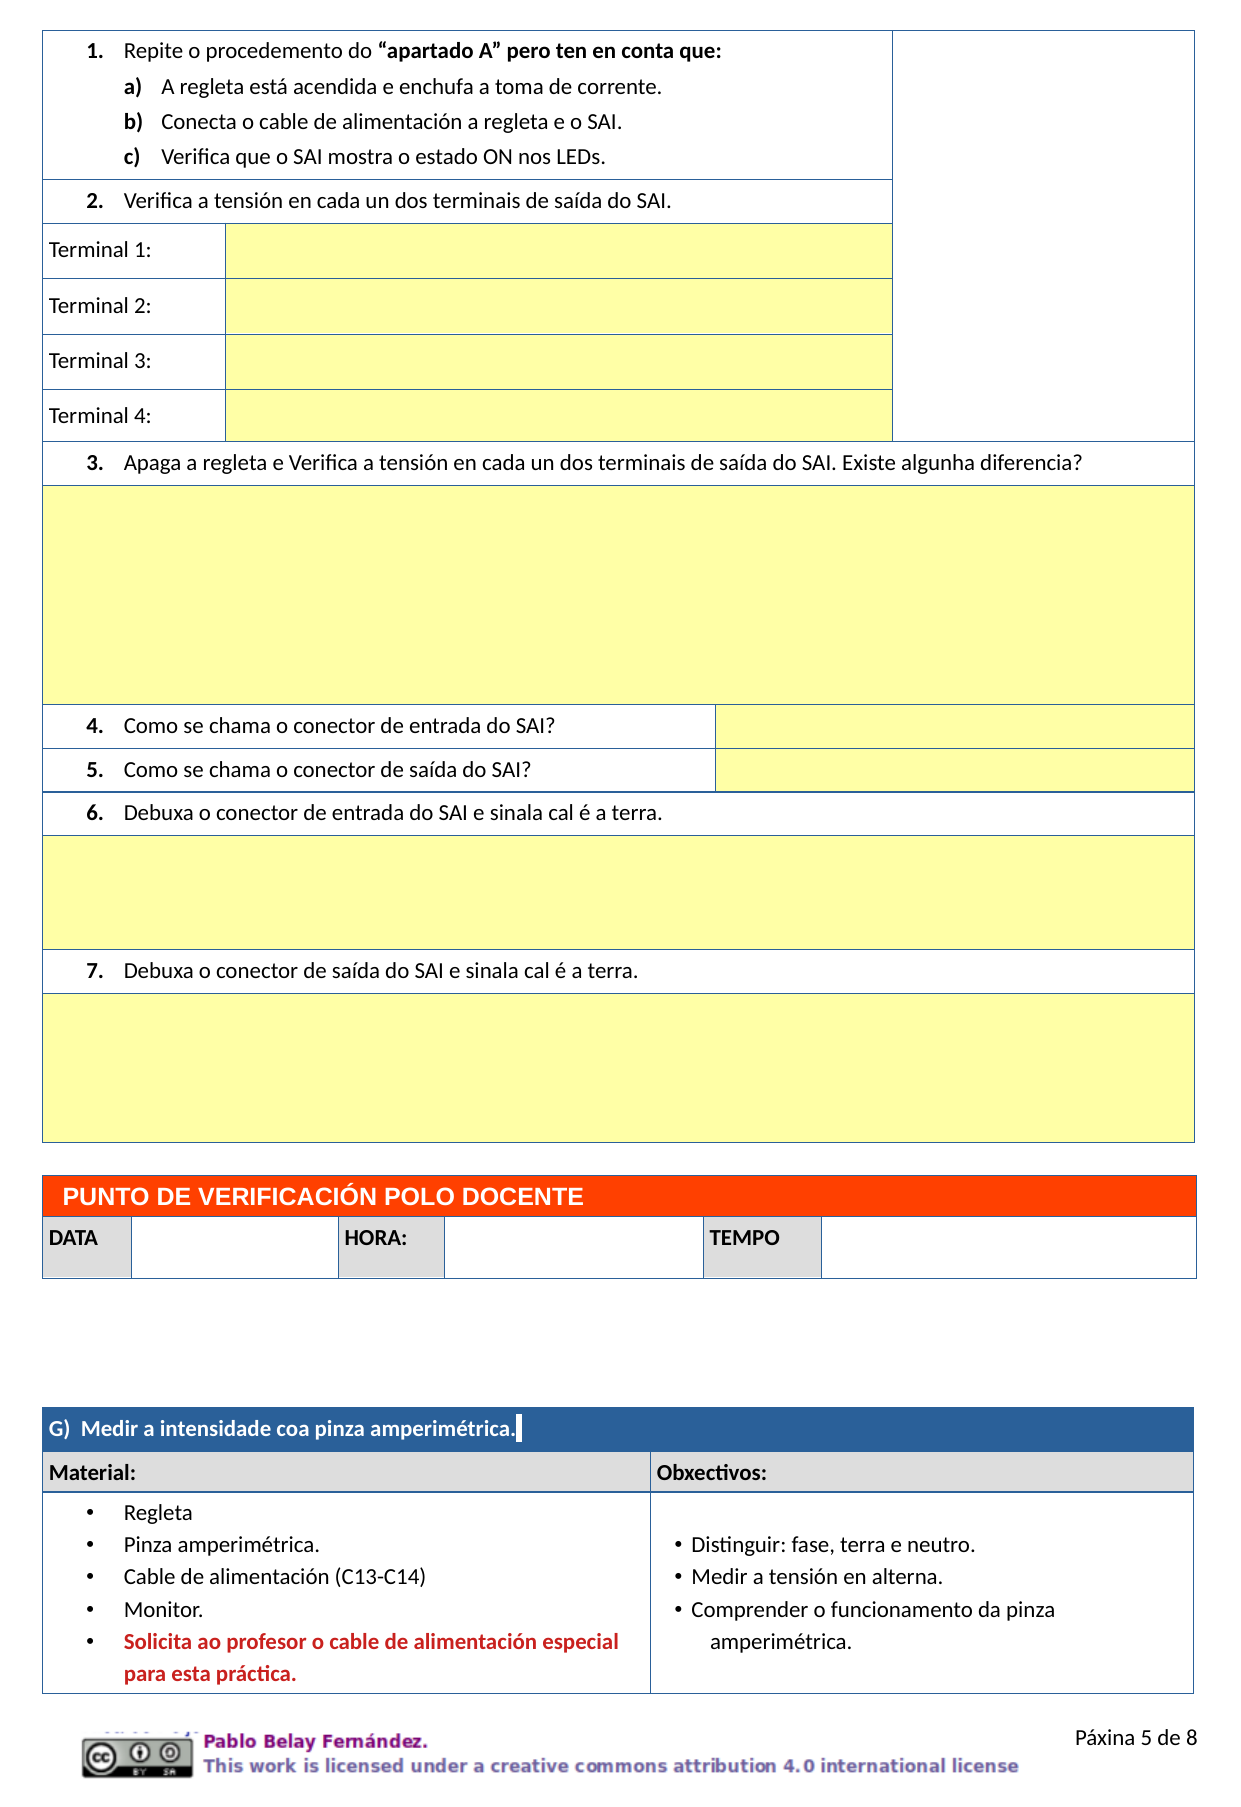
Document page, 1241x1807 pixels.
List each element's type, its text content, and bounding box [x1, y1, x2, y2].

table_cell [445, 1217, 703, 1277]
table_cell [716, 749, 1194, 791]
table_header PUNTO DE VERIFICACIÓN POLO DOCENTE [43, 1176, 1196, 1216]
table_cell Terminal 3: [43, 335, 225, 389]
table_cell [226, 224, 892, 278]
table_cell Distinguir: fase, terra e neutro. Medir a tensión en alterna. Comprender o funcionamento da pinza amperimétrica. [651, 1493, 1193, 1693]
table_cell [43, 994, 1194, 1142]
table_cell [43, 836, 1194, 949]
table_cell Regleta Pinza amperimétrica. Cable de alimentación (C13-C14) Monitor. Solicita ao profesor o cable de alimentación especial para esta práctica. [43, 1493, 650, 1693]
table_cell [226, 335, 892, 389]
table_cell [226, 390, 892, 441]
table_cell [716, 705, 1194, 748]
table_cell Debuxa o conector de entrada do SAI e sinala cal é a terra. [43, 793, 1194, 835]
table_cell Repite o procedemento do “apartado A” pero ten en conta que: A regleta está acendida e enchufa a toma de corrente. Conecta o cable de alimentación a regleta e o SAI. Verifica que o SAI mostra o estado ON nos LEDs. [43, 31, 892, 179]
table_cell Terminal 1: [43, 224, 225, 278]
table_cell HORA: [339, 1217, 444, 1277]
table_cell Obxectivos: [651, 1452, 1193, 1491]
table_cell Apaga a regleta e Verifica a tensión en cada un dos terminais de saída do SAI. Existe algunha diferencia? [43, 442, 1194, 485]
table_cell Terminal 2: [43, 279, 225, 333]
table_cell Como se chama o conector de saída do SAI? [43, 749, 715, 791]
table_cell [43, 486, 1194, 704]
picture [65, 1722, 1035, 1787]
table_cell Verifica a tensión en cada un dos terminais de saída do SAI. [43, 180, 892, 223]
table_cell [226, 279, 892, 333]
table_cell Como se chama o conector de entrada do SAI? [43, 705, 715, 748]
table_cell [132, 1217, 338, 1277]
table_cell Terminal 4: [43, 390, 225, 441]
table_cell [822, 1217, 1196, 1277]
table_header G) Medir a intensidade coa pinza amperimétrica. [43, 1408, 1193, 1451]
table_cell DATA [43, 1217, 131, 1277]
table_cell Material: [43, 1452, 650, 1491]
table_cell TEMPO [704, 1217, 821, 1277]
table_cell Debuxa o conector de saída do SAI e sinala cal é a terra. [43, 950, 1194, 992]
table_cell [893, 31, 1194, 441]
